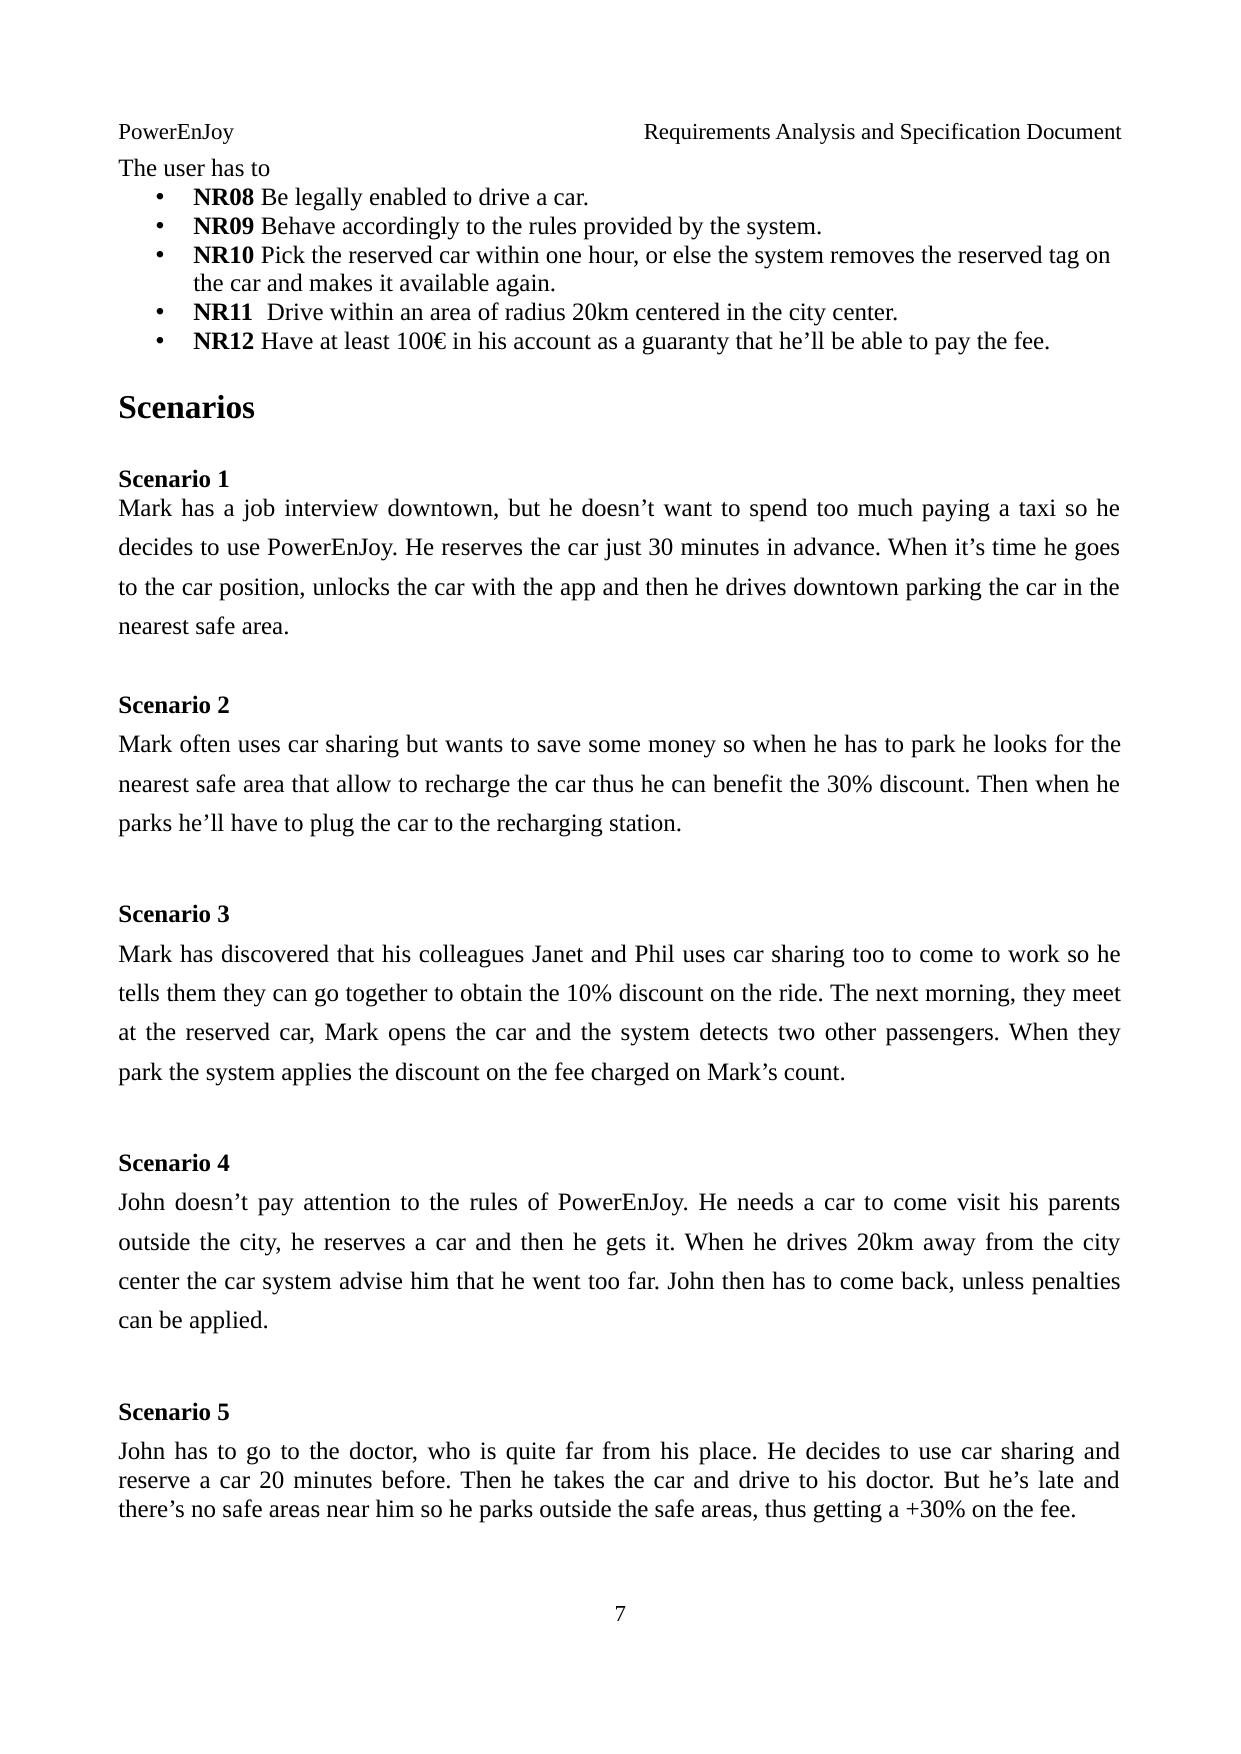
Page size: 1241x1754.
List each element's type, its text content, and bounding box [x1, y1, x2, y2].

text Scenario 3 [118, 899, 1122, 928]
text John doesn’t pay attention to the rules of PowerEnJoy. He needs a car to come visit his parents outside the city, he reserves a car and then he gets it. When he drives 20km away from the city center the car system advise him that he went too far. John then has to come back, unless penalties can be applied. [118, 1187, 1122, 1334]
list NR08 Be legally enabled to drive a car. [156, 182, 1122, 211]
text Mark has a job interview downtown, but he doesn’t want to spend too much paying a taxi so he decides to use PowerEnJoy. He reserves the car just 30 minutes in advance. When it’s time he goes to the car position, unlocks the car with the app and then he drives downtown parking the car in the nearest safe area. [118, 493, 1122, 640]
text John has to go to the doctor, who is quite far from his place. He decides to use car sharing and reserve a car 20 minutes before. Then he takes the car and drive to his doctor. But he’s late and there’s no safe areas near him so he parks outside the safe areas, thus getting a +30% on the fee. [118, 1436, 1122, 1522]
text Scenario 5 [118, 1397, 1122, 1426]
text Scenario 2 [118, 690, 1122, 719]
list NR12 Have at least 100€ in his account as a guaranty that he’ll be able to pay the fee. [156, 326, 1122, 355]
list NR11 Drive within an area of radius 20km centered in the city center. [156, 297, 1122, 326]
text Scenario 1 [118, 464, 1122, 493]
text The user has to [118, 153, 1122, 182]
list NR09 Behave accordingly to the rules provided by the system. [156, 211, 1122, 240]
text Scenario 4 [118, 1148, 1122, 1177]
subtitle Scenarios [118, 388, 1122, 426]
list NR10 Pick the reserved car within one hour, or else the system removes the reserved tag on the car and makes it available again. [156, 240, 1122, 297]
text Mark has discovered that his colleagues Janet and Phil uses car sharing too to come to work so he tells them they can go together to obtain the 10% discount on the ride. The next morning, they meet at the reserved car, Mark opens the car and the system detects two other passengers. When they park the system applies the discount on the fee charged on Mark’s count. [118, 939, 1122, 1086]
text Mark often uses car sharing but wants to save some money so when he has to park he looks for the nearest safe area that allow to recharge the car thus he can benefit the 30% discount. Then when he parks he’ll have to plug the car to the recharging station. [118, 729, 1122, 837]
